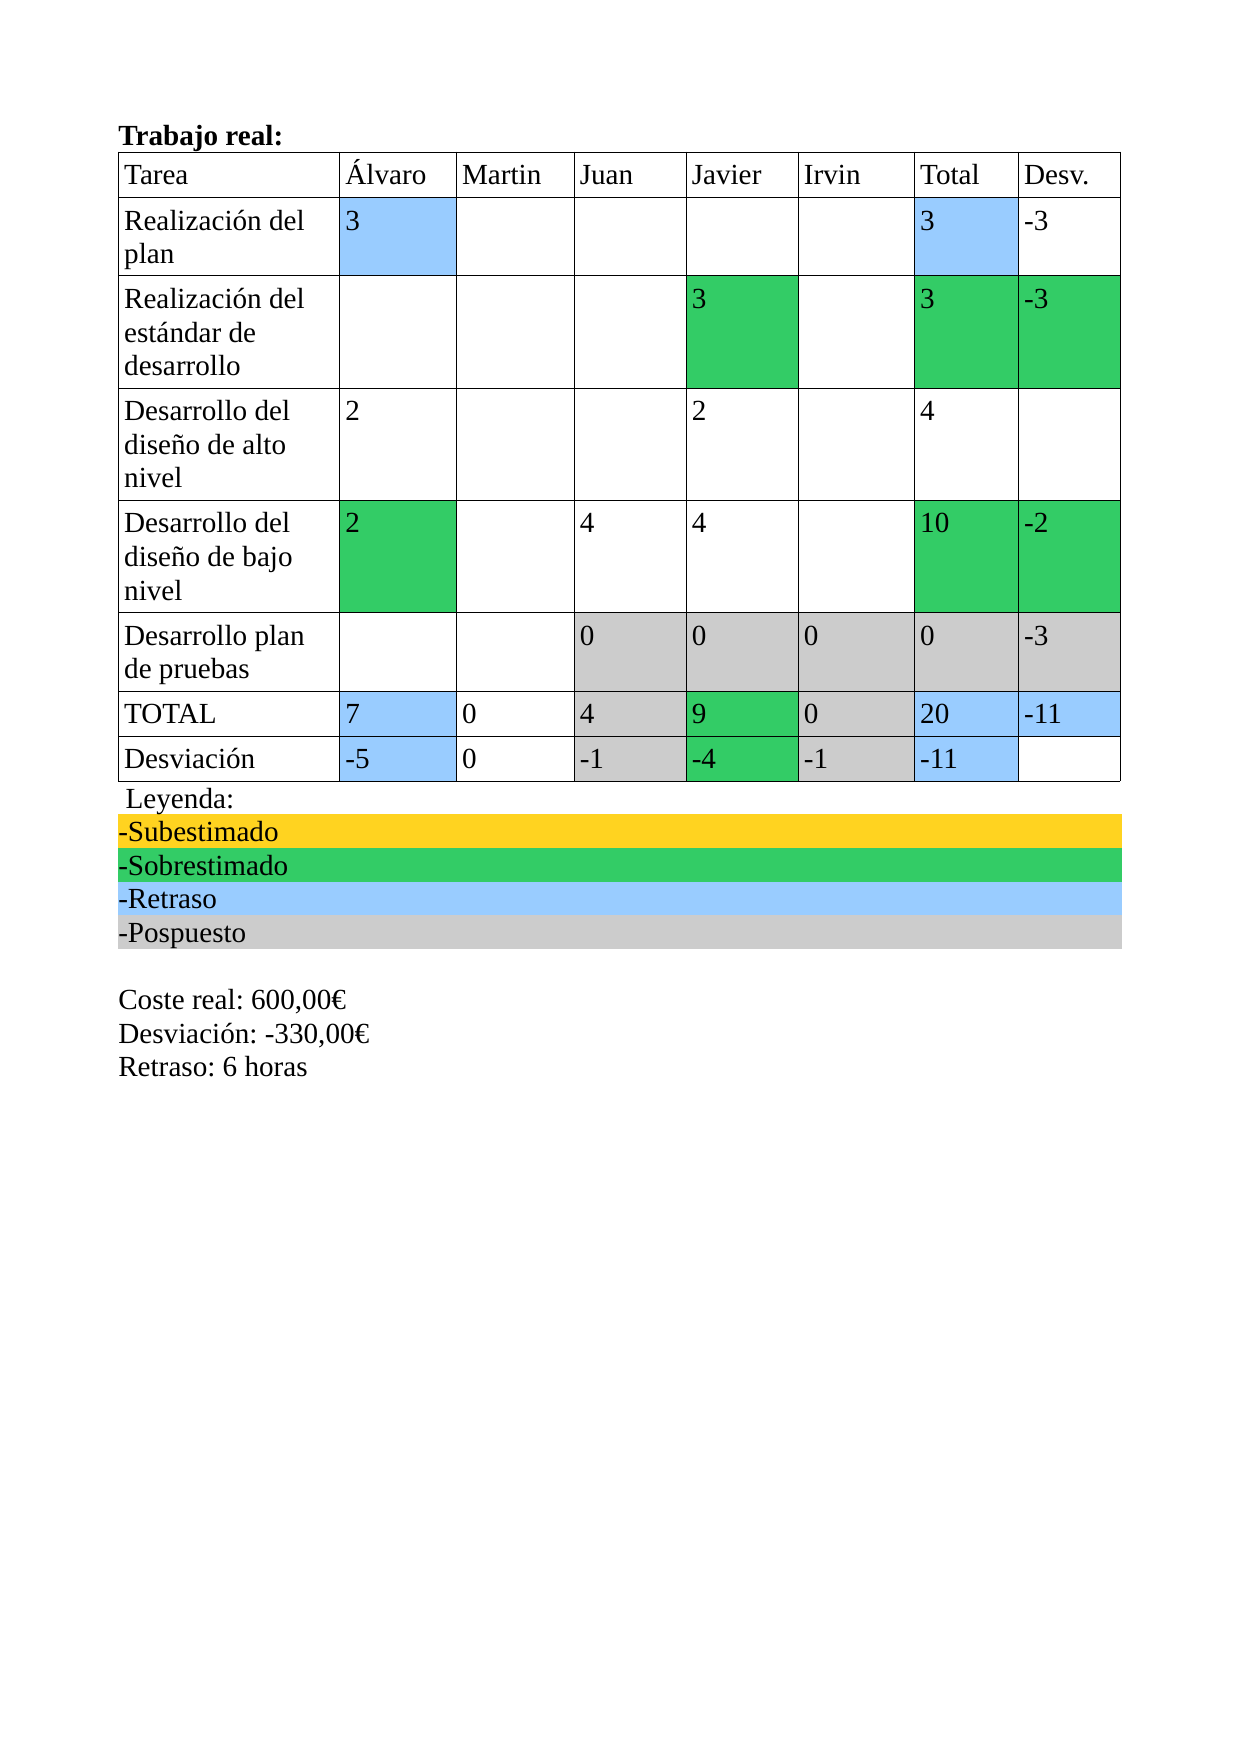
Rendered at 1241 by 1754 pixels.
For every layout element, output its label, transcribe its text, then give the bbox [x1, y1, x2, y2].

table_cell 0 [457, 737, 574, 781]
table_cell 10 [915, 501, 1018, 612]
table_cell -4 [687, 737, 798, 781]
table_cell 3 [915, 198, 1018, 275]
table_cell 4 [915, 389, 1018, 500]
table_cell -11 [915, 737, 1018, 781]
table_header Martin [457, 153, 574, 197]
table_cell [1019, 389, 1120, 500]
table_cell [687, 198, 798, 275]
table_cell Desarrollo del diseño de alto nivel [119, 389, 339, 500]
text Trabajo real: [118, 118, 1122, 152]
table_cell 3 [687, 276, 798, 388]
table_cell -1 [575, 737, 686, 781]
text -Retraso [118, 882, 1122, 915]
table_cell [457, 501, 574, 612]
table_cell -3 [1019, 613, 1120, 691]
table_cell 3 [340, 198, 456, 275]
table_cell [575, 389, 686, 500]
table_cell -1 [799, 737, 914, 781]
text Coste real: 600,00€ [118, 982, 1122, 1016]
table_cell 7 [340, 692, 456, 736]
table_cell 2 [687, 389, 798, 500]
text Desviación: -330,00€ [118, 1016, 1122, 1049]
table_cell [799, 276, 914, 388]
text Leyenda: [118, 781, 1122, 814]
table_cell 0 [457, 692, 574, 736]
table_cell 4 [575, 501, 686, 612]
table_cell [457, 389, 574, 500]
table_cell [575, 198, 686, 275]
table_cell -5 [340, 737, 456, 781]
table_cell [799, 389, 914, 500]
table_header Juan [575, 153, 686, 197]
table_cell 4 [687, 501, 798, 612]
table_cell [340, 613, 456, 691]
text -Sobrestimado [118, 848, 1122, 882]
table_cell Realización del plan [119, 198, 339, 275]
table_cell 4 [575, 692, 686, 736]
table_cell Realización del estándar de desarrollo [119, 276, 339, 388]
table_cell -3 [1019, 276, 1120, 388]
text Retraso: 6 horas [118, 1049, 1122, 1083]
table_cell -11 [1019, 692, 1120, 736]
table_header Tarea [119, 153, 339, 197]
table_cell [575, 276, 686, 388]
table_cell 2 [340, 389, 456, 500]
table_cell [457, 613, 574, 691]
table_cell 0 [687, 613, 798, 691]
table_cell Desarrollo del diseño de bajo nivel [119, 501, 339, 612]
table_cell TOTAL [119, 692, 339, 736]
text -Pospuesto [118, 915, 1122, 949]
table_cell [799, 501, 914, 612]
table_cell 0 [799, 613, 914, 691]
table_cell 0 [915, 613, 1018, 691]
table_cell [1019, 737, 1120, 781]
text -Subestimado [118, 814, 1122, 848]
table_cell [799, 198, 914, 275]
table_header Álvaro [340, 153, 456, 197]
table_cell 0 [799, 692, 914, 736]
table_cell Desarrollo plan de pruebas [119, 613, 339, 691]
table_cell 9 [687, 692, 798, 736]
table_cell 2 [340, 501, 456, 612]
table_cell -3 [1019, 198, 1120, 275]
table_header Desv. [1019, 153, 1120, 197]
table_header Total [915, 153, 1018, 197]
table_cell Desviación [119, 737, 339, 781]
table_cell [457, 198, 574, 275]
table_cell 20 [915, 692, 1018, 736]
table_header Javier [687, 153, 798, 197]
table_cell 0 [575, 613, 686, 691]
table_cell -2 [1019, 501, 1120, 612]
table_cell [340, 276, 456, 388]
table_cell 3 [915, 276, 1018, 388]
table_header Irvin [799, 153, 914, 197]
table_cell [457, 276, 574, 388]
